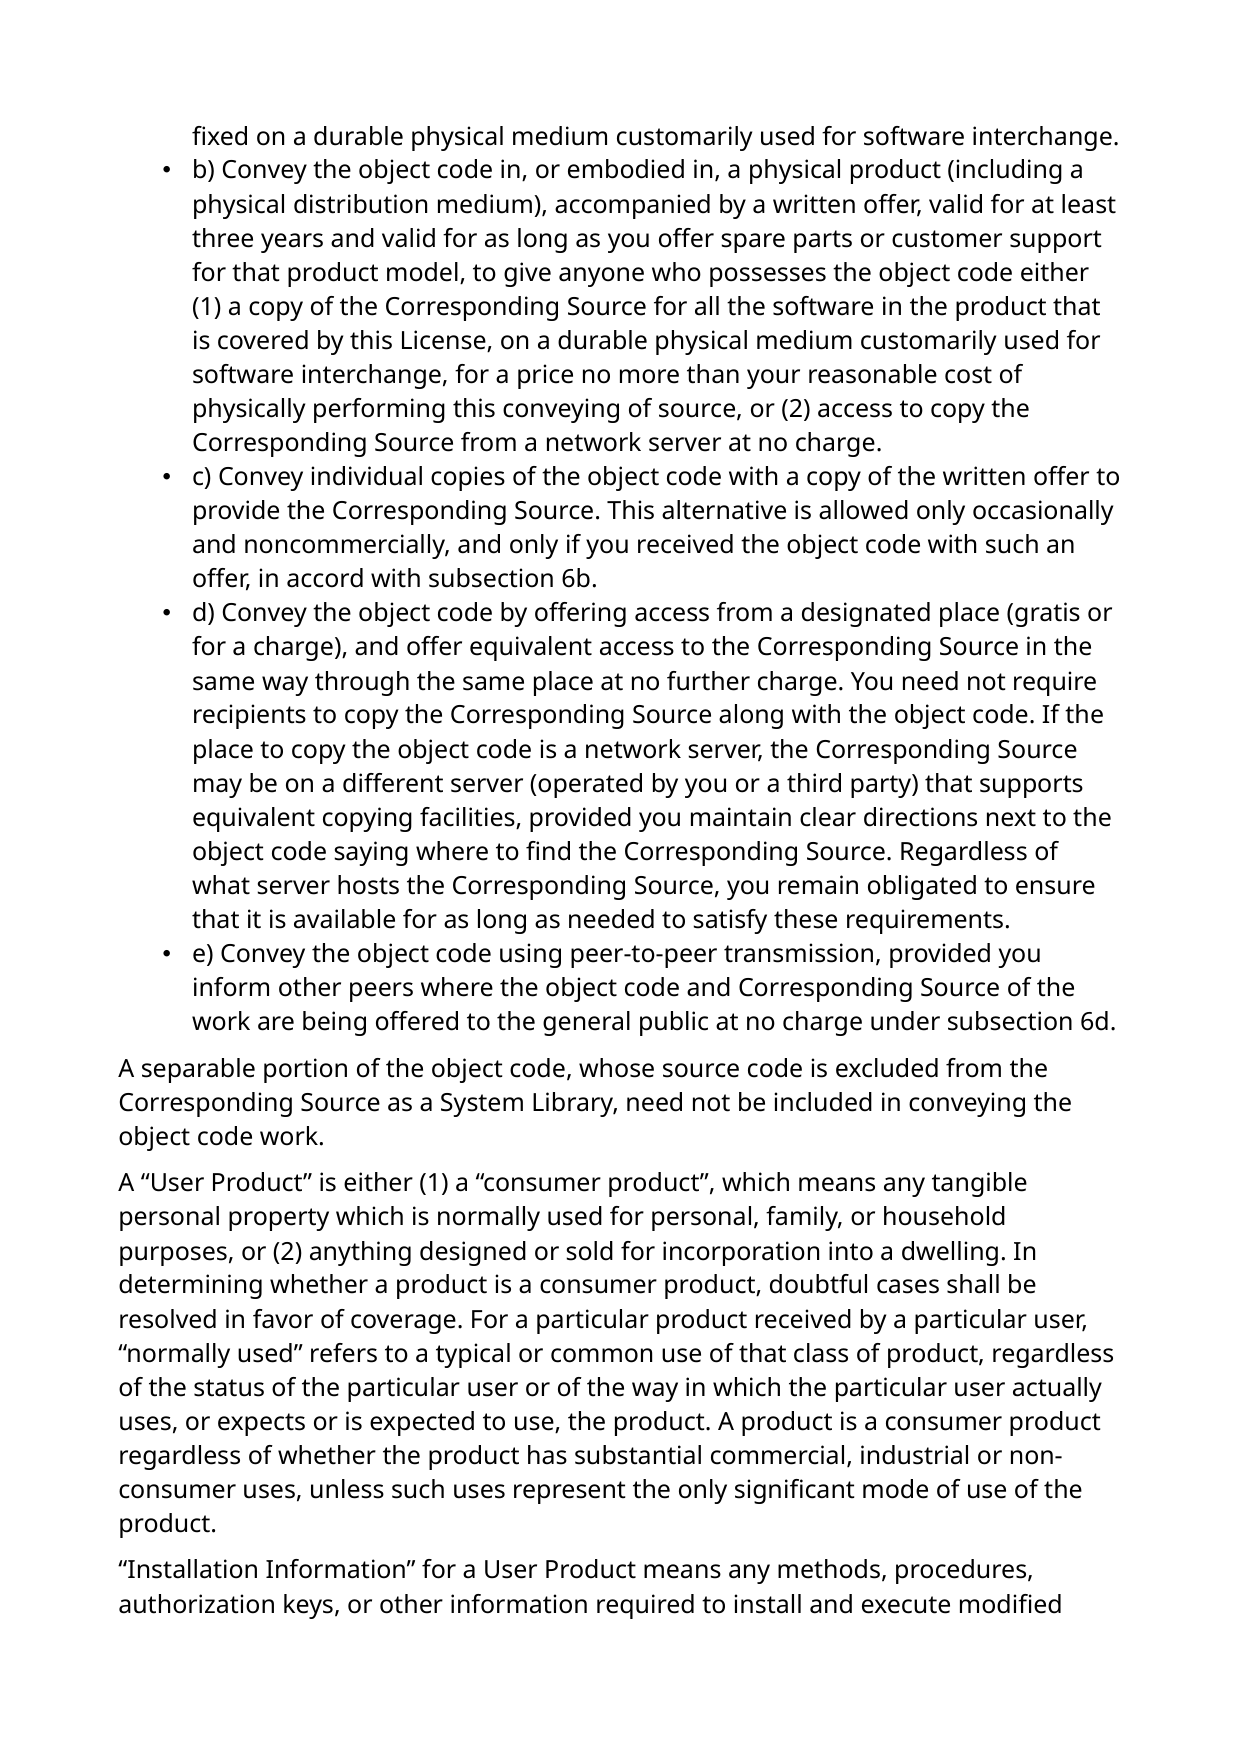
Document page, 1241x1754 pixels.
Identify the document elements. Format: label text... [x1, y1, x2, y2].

text “Installation Information” for a User Product means any methods, procedures, authorization keys, or other information required to install and execute modified [118, 1552, 1122, 1620]
text A “User Product” is either (1) a “consumer product”, which means any tangible personal property which is normally used for personal, family, or household purposes, or (2) anything designed or sold for incorporation into a dwelling. In determining whether a product is a consumer product, doubtful cases shall be resolved in favor of coverage. For a particular product received by a particular user, “normally used” refers to a typical or common use of that class of product, regardless of the status of the particular user or of the way in which the particular user actually uses, or expects or is expected to use, the product. A product is a consumer product regardless of whether the product has substantial commercial, industrial or non-consumer uses, unless such uses represent the only significant mode of use of the product. [118, 1165, 1122, 1540]
list b) Convey the object code in, or embodied in, a physical product (including a physical distribution medium), accompanied by a written offer, valid for at least three years and valid for as long as you offer spare parts or customer support for that product model, to give anyone who possesses the object code either (1) a copy of the Corresponding Source for all the software in the product that is covered by this License, on a durable physical medium customarily used for software interchange, for a price no more than your reasonable cost of physically performing this conveying of source, or (2) access to copy the Corresponding Source from a network server at no charge. [162, 152, 1122, 459]
list d) Convey the object code by offering access from a designated place (gratis or for a charge), and offer equivalent access to the Corresponding Source in the same way through the same place at no further charge. You need not require recipients to copy the Corresponding Source along with the object code. If the place to copy the object code is a network server, the Corresponding Source may be on a different server (operated by you or a third party) that supports equivalent copying facilities, provided you maintain clear directions next to the object code saying where to find the Corresponding Source. Regardless of what server hosts the Corresponding Source, you remain obligated to ensure that it is available for as long as needed to satisfy these requirements. [162, 595, 1122, 936]
text A separable portion of the object code, whose source code is excluded from the Corresponding Source as a System Library, need not be included in conveying the object code work. [118, 1050, 1122, 1152]
list fixed on a durable physical medium customarily used for software interchange. [162, 118, 1122, 152]
list c) Convey individual copies of the object code with a copy of the written offer to provide the Corresponding Source. This alternative is allowed only occasionally and noncommercially, and only if you received the object code with such an offer, in accord with subsection 6b. [162, 459, 1122, 595]
list e) Convey the object code using peer-to-peer transmission, provided you inform other peers where the object code and Corresponding Source of the work are being offered to the general public at no charge under subsection 6d. [162, 936, 1122, 1038]
